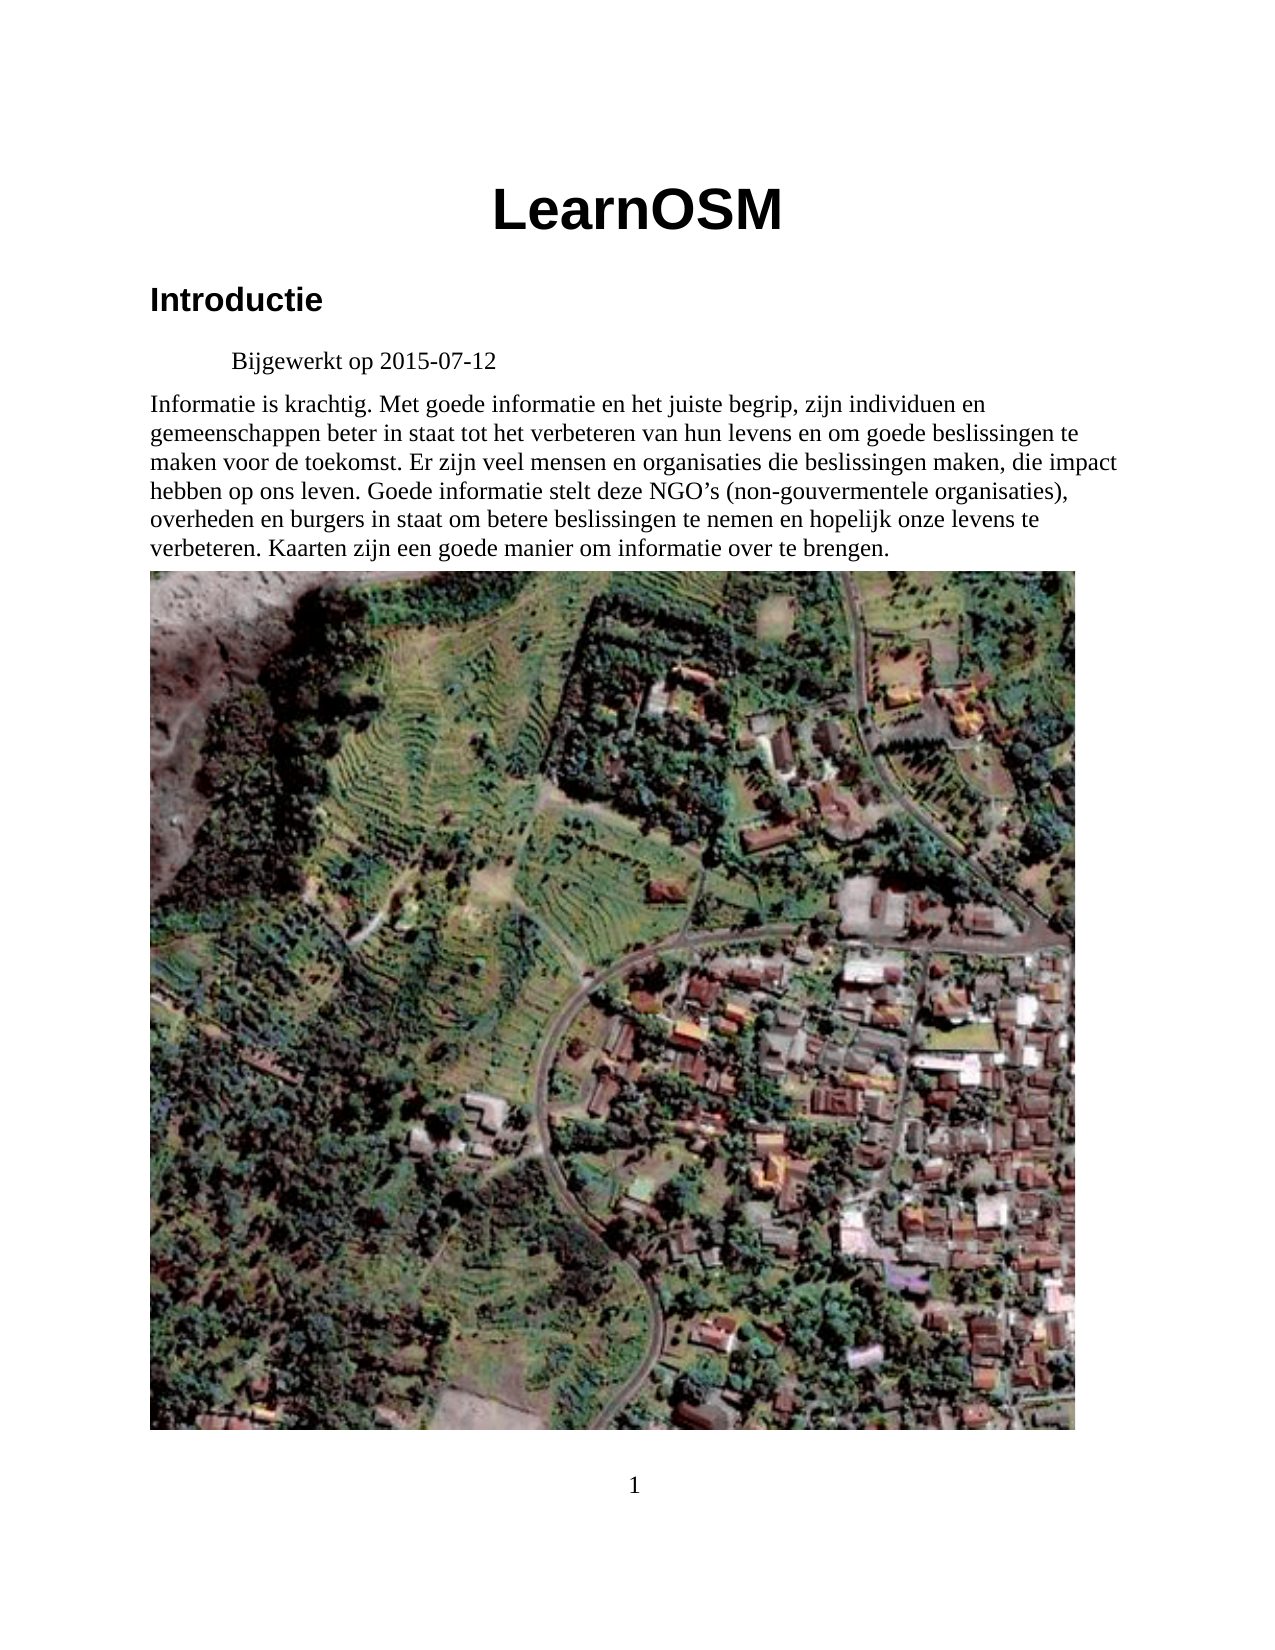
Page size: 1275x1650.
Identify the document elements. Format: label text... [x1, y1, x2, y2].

picture [150, 571, 1075, 1430]
title LearnOSM [150, 175, 1125, 242]
text Informatie is krachtig. Met goede informatie en het juiste begrip, zijn individuen en gemeenschappen beter in staat tot het verbeteren van hun levens en om goede beslissingen te maken voor de toekomst. Er zijn veel mensen en organisaties die beslissingen maken, die impact hebben op ons leven. Goede informatie stelt deze NGO’s (non-gouvermentele organisaties), overheden en burgers in staat om betere beslissingen te nemen en hopelijk onze levens te verbeteren. Kaarten zijn een goede manier om informatie over te brengen. [150, 389, 1125, 562]
text Bijgewerkt op 2015-07-12 [225, 346, 1125, 374]
subtitle Introductie [150, 279, 1125, 318]
